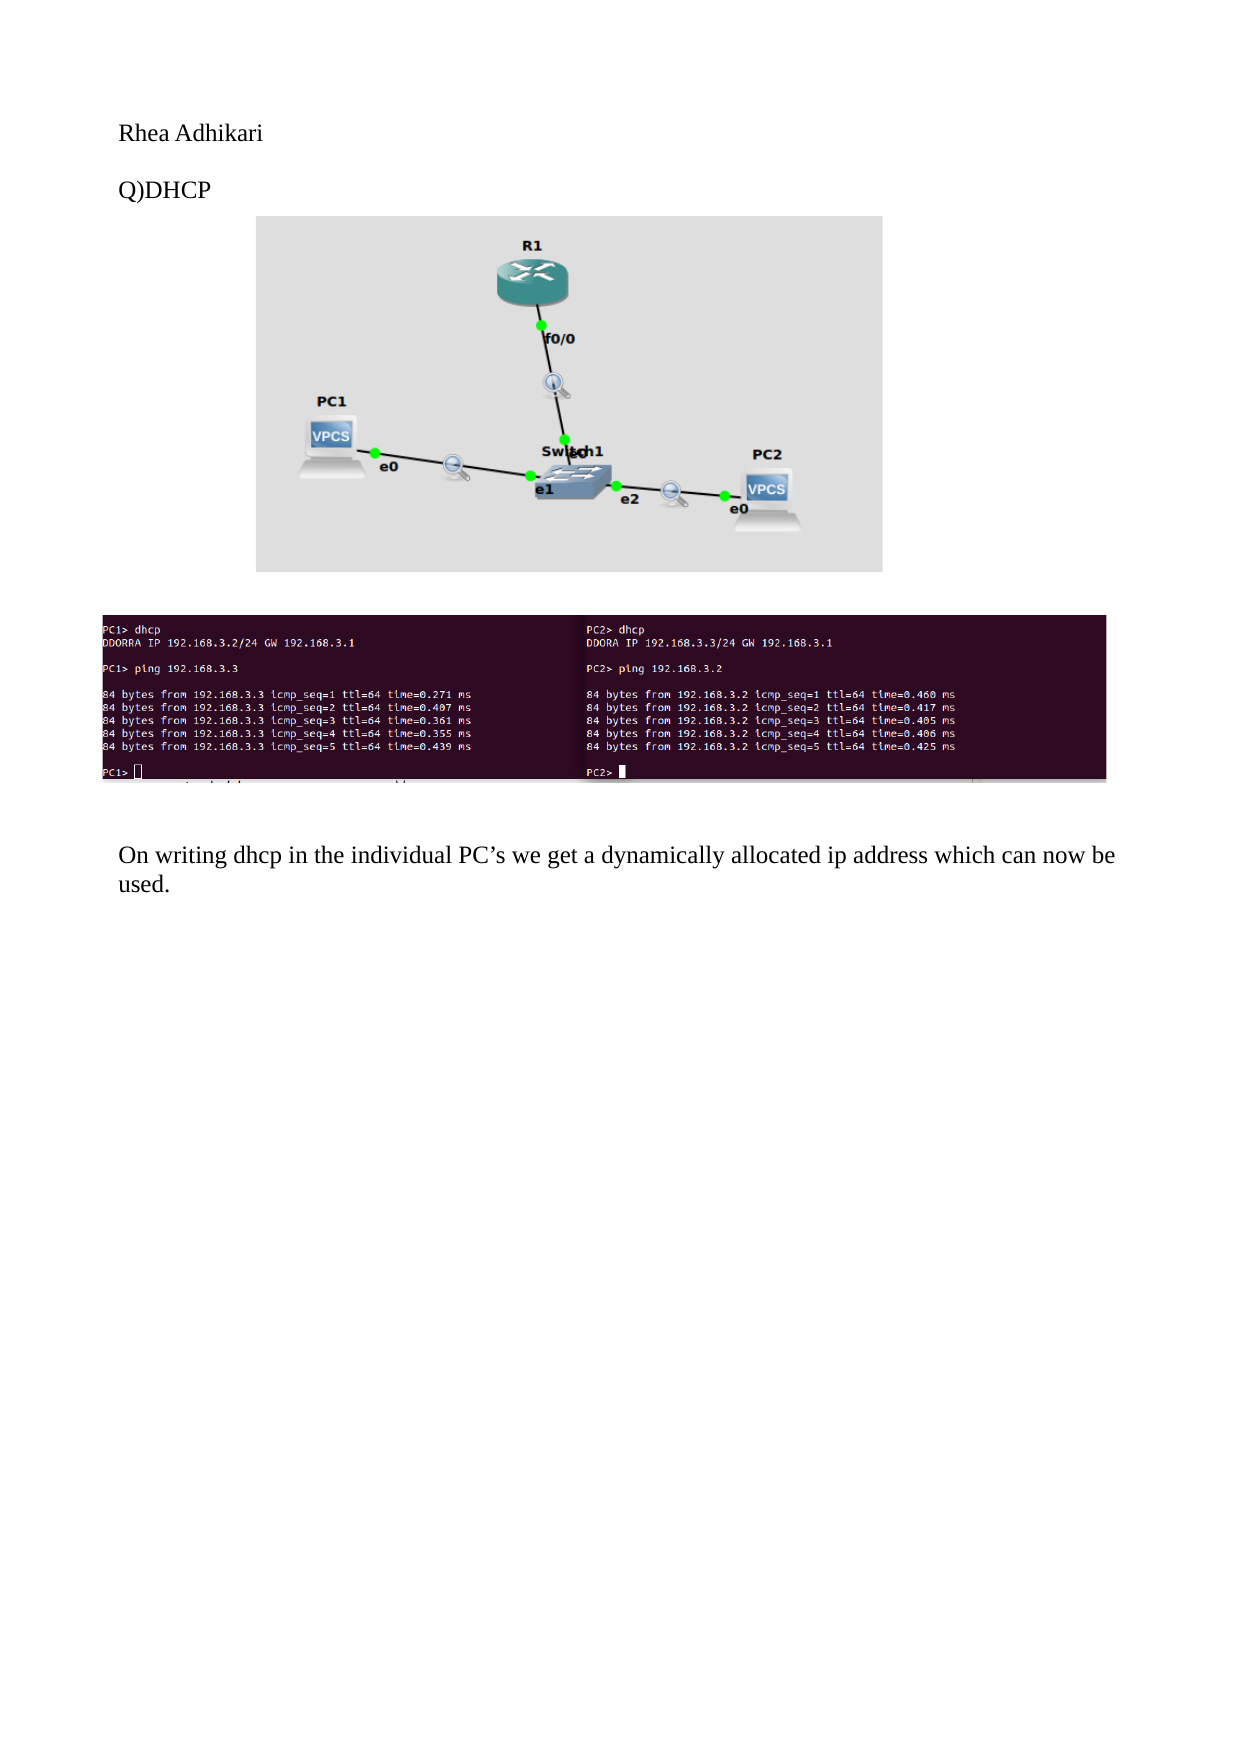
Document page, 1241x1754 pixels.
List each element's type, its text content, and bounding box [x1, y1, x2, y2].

text On writing dhcp in the individual PC’s we get a dynamically allocated ip address which can now be used. [118, 840, 1122, 898]
picture [102, 615, 1107, 783]
text Q)DHCP [118, 176, 1122, 204]
picture [255, 216, 883, 572]
text Rhea Adhikari [118, 118, 1122, 147]
